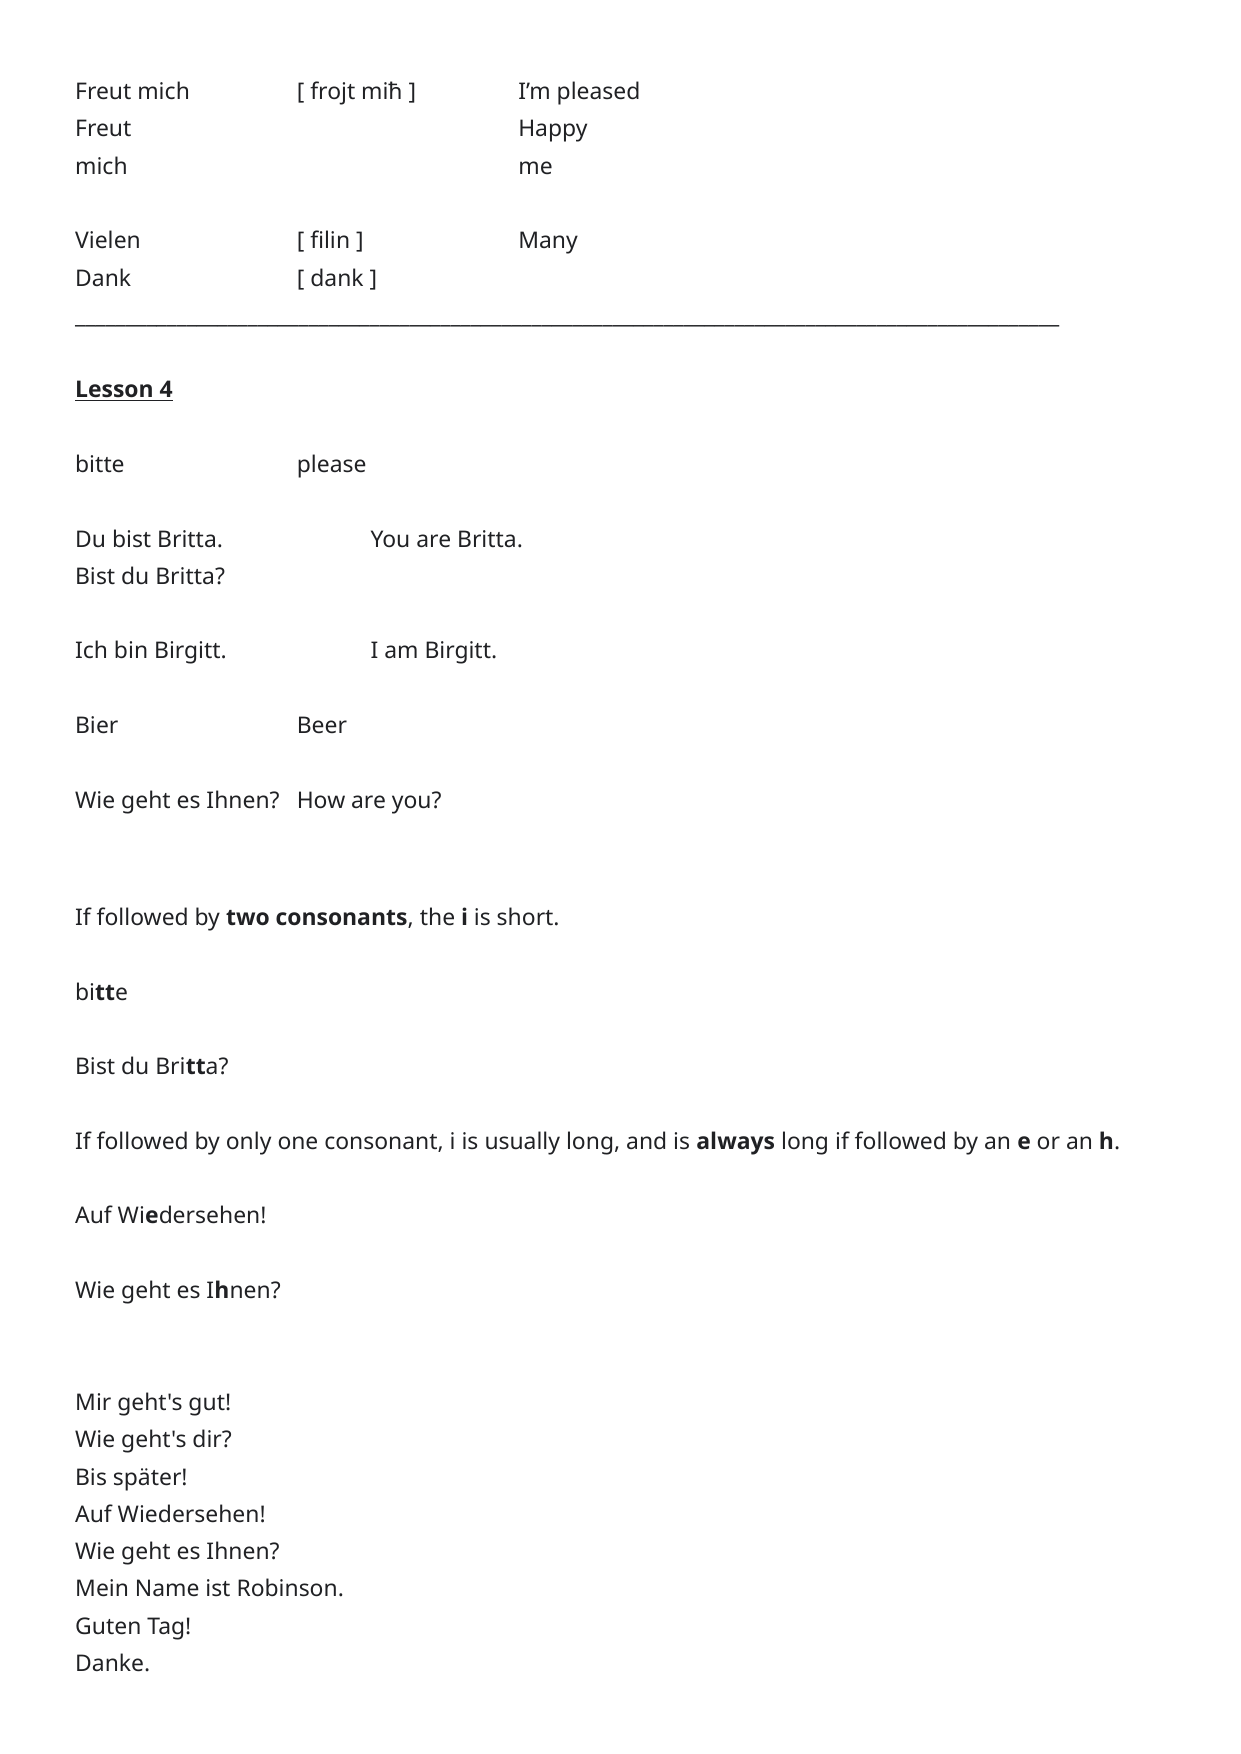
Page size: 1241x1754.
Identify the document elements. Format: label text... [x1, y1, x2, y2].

text If followed by two consonants, the i is short. [75, 901, 1165, 932]
text mich me [75, 149, 1165, 181]
text Wie geht es Ihnen? [75, 1535, 1165, 1566]
text Wie geht's dir? [75, 1423, 1165, 1454]
text Vielen [ filin ] Many [75, 224, 1165, 255]
text bitte please [75, 448, 1165, 479]
text Mir geht's gut! [75, 1386, 1165, 1417]
text Wie geht es Ihnen? [75, 1274, 1165, 1305]
text Wie geht es Ihnen? How are you? [75, 783, 1165, 815]
text Lesson 4 [75, 373, 1165, 404]
text Auf Wiedersehen! [75, 1199, 1165, 1231]
text Auf Wiedersehen! [75, 1498, 1165, 1529]
text Bis später! [75, 1460, 1165, 1492]
text Bier Beer [75, 709, 1165, 740]
text Bist du Britta? [75, 560, 1165, 591]
text If followed by only one consonant, i is usually long, and is always long if followed by an e or an h. [75, 1125, 1165, 1156]
text Dank [ dank ] [75, 261, 1165, 293]
text Ich bin Birgitt. I am Birgitt. [75, 634, 1165, 666]
text bitte [75, 976, 1165, 1007]
text Danke. [75, 1647, 1165, 1678]
text Mein Name ist Robinson. [75, 1572, 1165, 1603]
text _________________________________________________________________________________________________ [75, 299, 1165, 330]
text Freut mich [ frojt miħ ] I’m pleased [75, 75, 1165, 106]
text Bist du Britta? [75, 1050, 1165, 1081]
text Du bist Britta. You are Britta. [75, 522, 1165, 554]
text Freut Happy [75, 112, 1165, 143]
text Guten Tag! [75, 1609, 1165, 1641]
